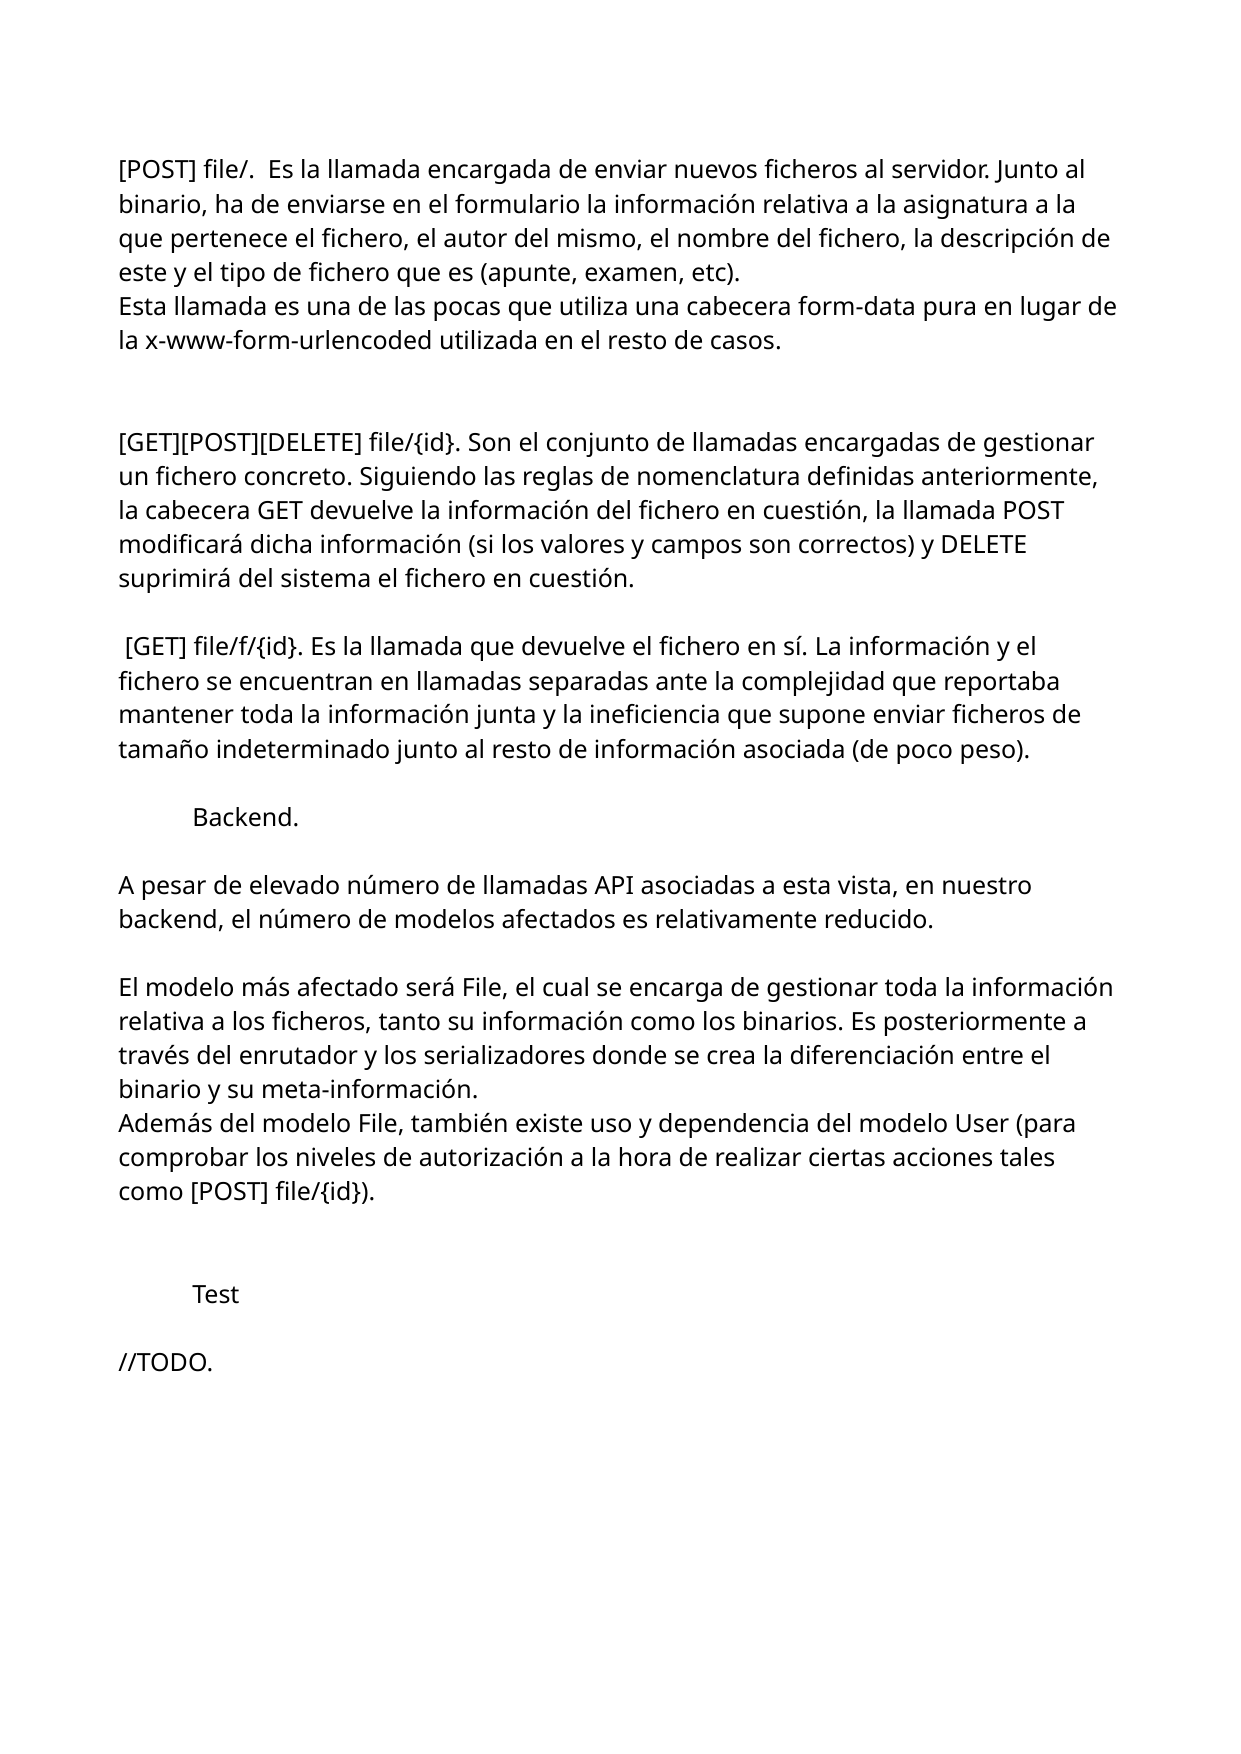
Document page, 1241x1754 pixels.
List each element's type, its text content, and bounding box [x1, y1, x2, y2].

text Esta llamada es una de las pocas que utiliza una cabecera form-data pura en lugar de la x-www-form-urlencoded utilizada en el resto de casos. [118, 288, 1122, 357]
text [GET] file/f/{id}. Es la llamada que devuelve el fichero en sí. La información y el fichero se encuentran en llamadas separadas ante la complejidad que reportaba mantener toda la información junta y la ineficiencia que supone enviar ficheros de tamaño indeterminado junto al resto de información asociada (de poco peso). [118, 629, 1122, 765]
text El modelo más afectado será File, el cual se encarga de gestionar toda la información relativa a los ficheros, tanto su información como los binarios. Es posteriormente a través del enrutador y los serializadores donde se crea la diferenciación entre el binario y su meta-información. [118, 936, 1122, 1106]
text A pesar de elevado número de llamadas API asociadas a esta vista, en nuestro backend, el número de modelos afectados es relativamente reducido. [118, 867, 1122, 936]
text Test [118, 1276, 1122, 1310]
text //TODO. [118, 1344, 1122, 1378]
text Además del modelo File, también existe uso y dependencia del modelo User (para comprobar los niveles de autorización a la hora de realizar ciertas acciones tales como [POST] file/{id}). [118, 1106, 1122, 1208]
text [GET][POST][DELETE] file/{id}. Son el conjunto de llamadas encargadas de gestionar un fichero concreto. Siguiendo las reglas de nomenclatura definidas anteriormente, la cabecera GET devuelve la información del fichero en cuestión, la llamada POST modificará dicha información (si los valores y campos son correctos) y DELETE suprimirá del sistema el fichero en cuestión. [118, 425, 1122, 595]
text [POST] file/. Es la llamada encargada de enviar nuevos ficheros al servidor. Junto al binario, ha de enviarse en el formulario la información relativa a la asignatura a la que pertenece el fichero, el autor del mismo, el nombre del fichero, la descripción de este y el tipo de fichero que es (apunte, examen, etc). [118, 152, 1122, 288]
text Backend. [118, 799, 1122, 833]
